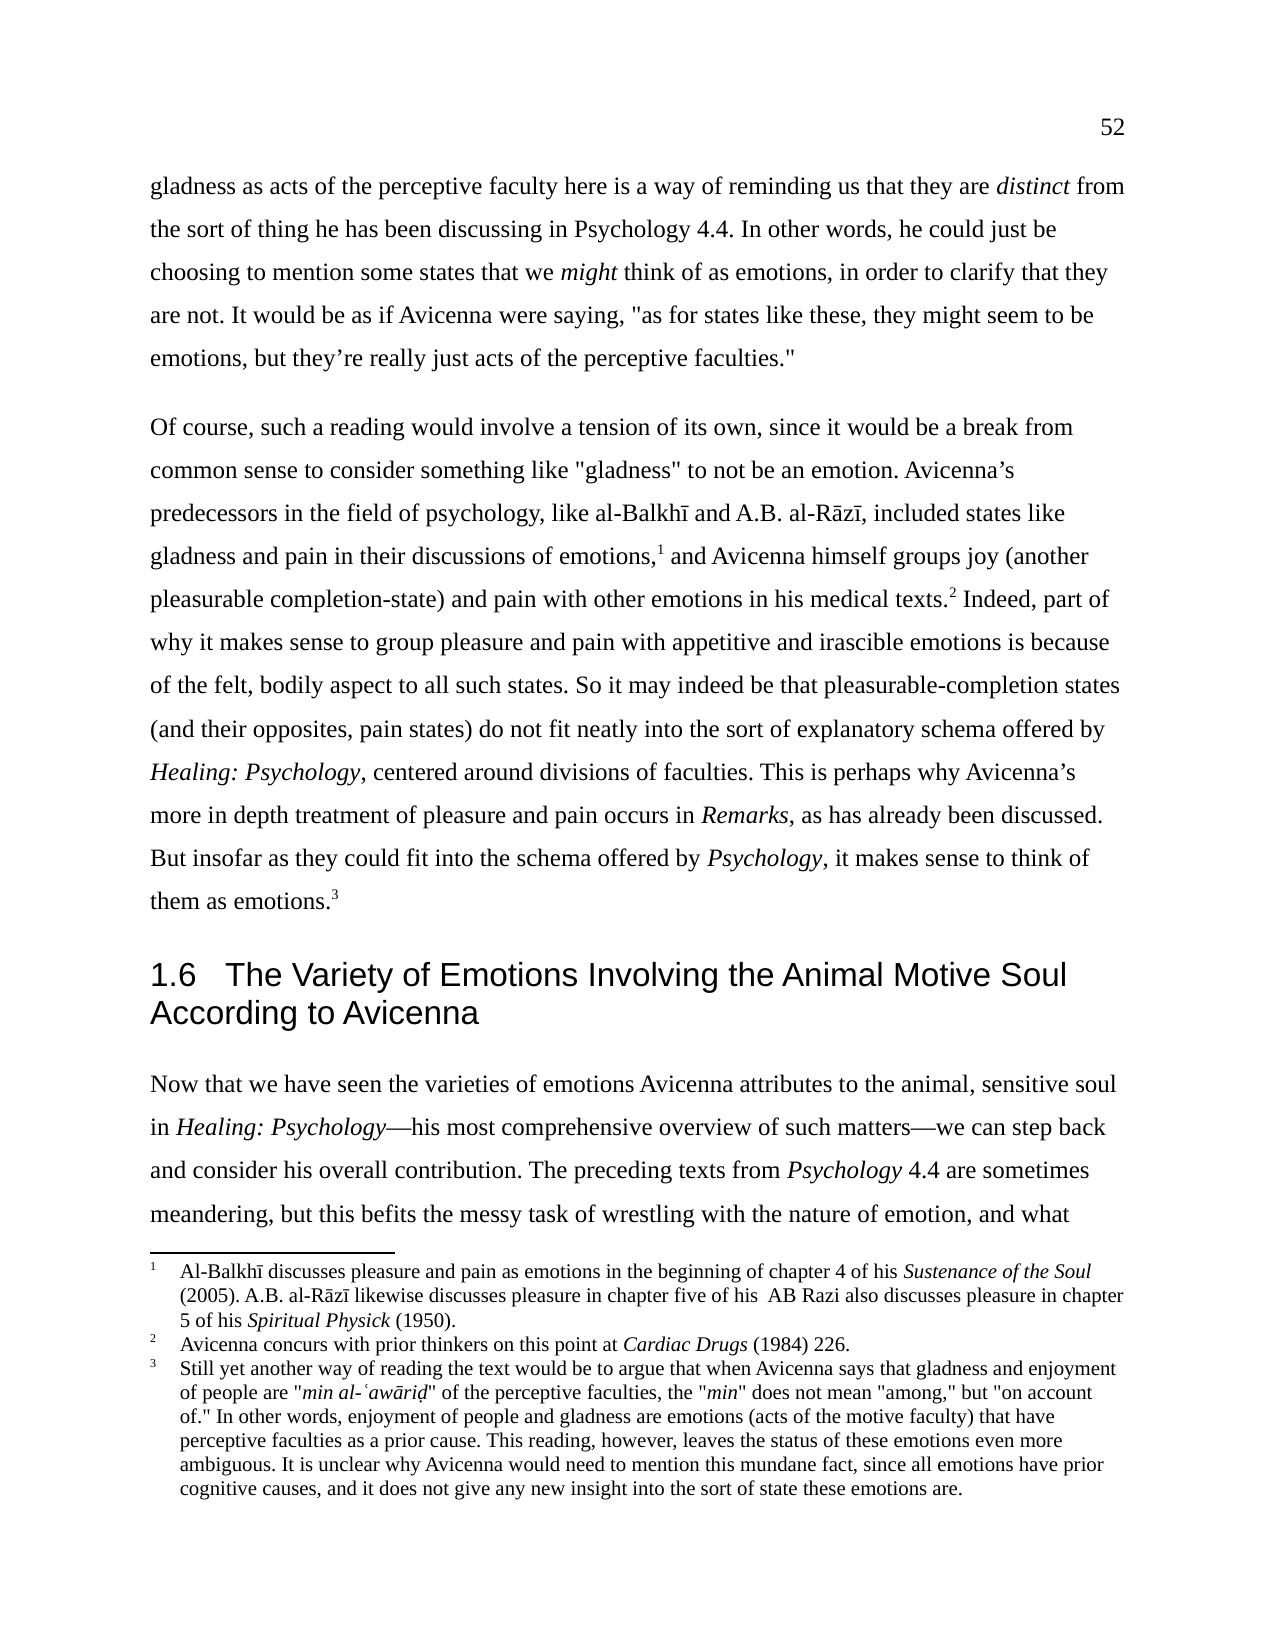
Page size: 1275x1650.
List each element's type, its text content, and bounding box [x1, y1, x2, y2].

text Still yet another way of reading the text would be to argue that when Avicenna says that gladness and enjoyment of people are "min al-ʿawāriḍ" of the perceptive faculties, the "min" does not mean "among," but "on account of." In other words, enjoyment of people and gladness are emotions (acts of the motive faculty) that have perceptive faculties as a prior cause. This reading, however, leaves the status of these emotions even more ambiguous. It is unclear why Avicenna would need to mention this mundane fact, since all emotions have prior cognitive causes, and it does not give any new insight into the sort of state these emotions are. [150, 1356, 1125, 1500]
subtitle 1.6 The Variety of Emotions Involving the Animal Motive Soul According to Avicenna [150, 955, 1125, 1032]
text Of course, such a reading would involve a tension of its own, since it would be a break from common sense to consider something like "gladness" to not be an emotion. Avicenna’s predecessors in the field of psychology, like al-Balkhī and A.B. al-Rāzī, included states like gladness and pain in their discussions of emotions, and Avicenna himself groups joy (another pleasurable completion-state) and pain with other emotions in his medical texts. Indeed, part of why it makes sense to group pleasure and pain with appetitive and irascible emotions is because of the felt, bodily aspect to all such states. So it may indeed be that pleasurable-completion states (and their opposites, pain states) do not fit neatly into the sort of explanatory schema offered by Healing: Psychology, centered around divisions of faculties. This is perhaps why Avicenna’s more in depth treatment of pleasure and pain occurs in Remarks, as has already been discussed. But insofar as they could fit into the schema offered by Psychology, it makes sense to think of them as emotions. [150, 412, 1125, 915]
text Now that we have seen the varieties of emotions Avicenna attributes to the animal, sensitive soul in Healing: Psychology—his most comprehensive overview of such matters—we can step back and consider his overall contribution. The preceding texts from Psychology 4.4 are sometimes meandering, but this befits the messy task of wrestling with the nature of emotion, and what [150, 1069, 1125, 1227]
text Avicenna concurs with prior thinkers on this point at Cardiac Drugs (1984) 226. [150, 1332, 1125, 1356]
text Al-Balkhī discusses pleasure and pain as emotions in the beginning of chapter 4 of his Sustenance of the Soul (2005). A.B. al-Rāzī likewise discusses pleasure in chapter five of his AB Razi also discusses pleasure in chapter 5 of his Spiritual Physick (1950). [150, 1259, 1125, 1332]
text gladness as acts of the perceptive faculty here is a way of reminding us that they are distinct from the sort of thing he has been discussing in Psychology 4.4. In other words, he could just be choosing to mention some states that we might think of as emotions, in order to clarify that they are not. It would be as if Avicenna were saying, "as for states like these, they might seem to be emotions, but they’re really just acts of the perceptive faculties." [150, 171, 1125, 372]
